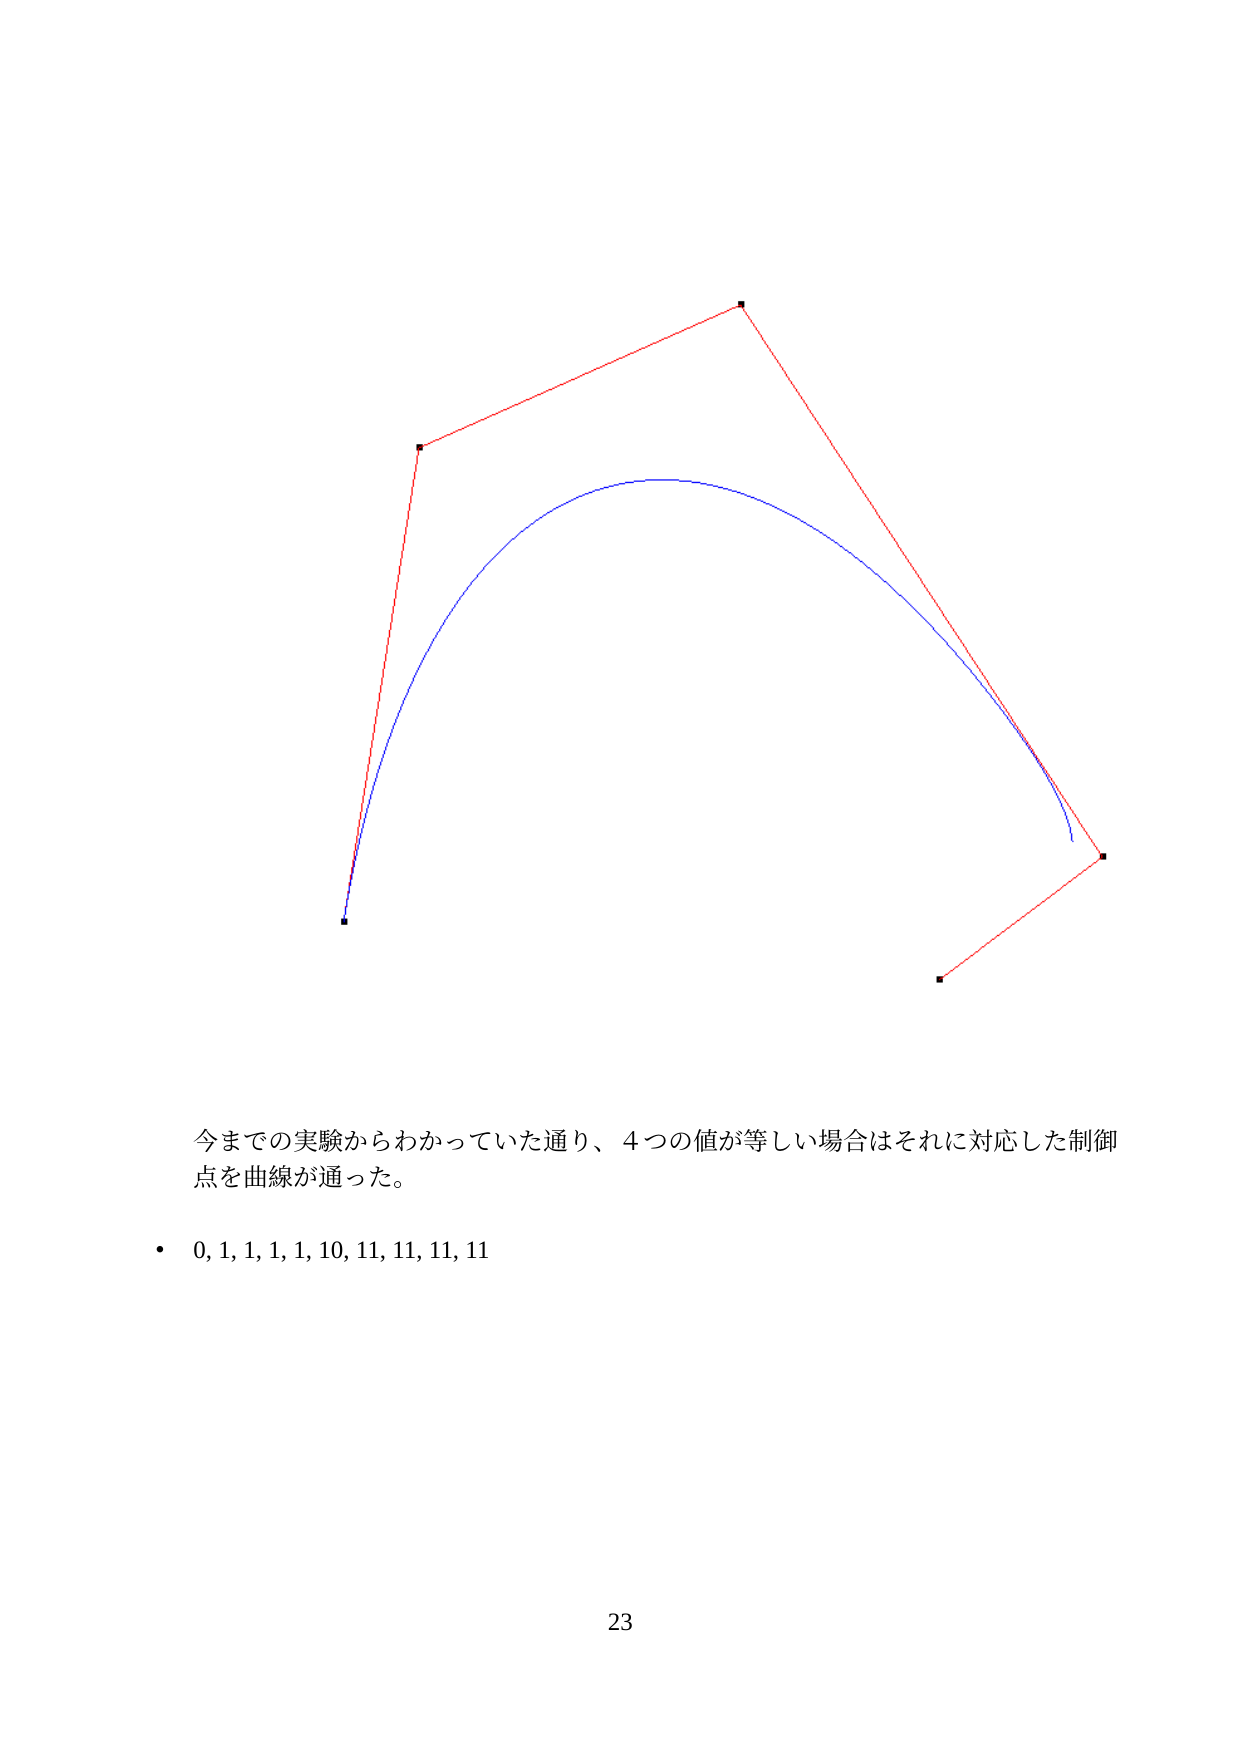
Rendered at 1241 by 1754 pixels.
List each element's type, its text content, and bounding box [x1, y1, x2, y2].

list 今までの実験からわかっていた通り、４つの値が等しい場合はそれに対応した制御点を曲線が通った。 [156, 118, 1122, 1223]
list 0, 1, 1, 1, 1, 10, 11, 11, 11, 11 [156, 1235, 1122, 1293]
